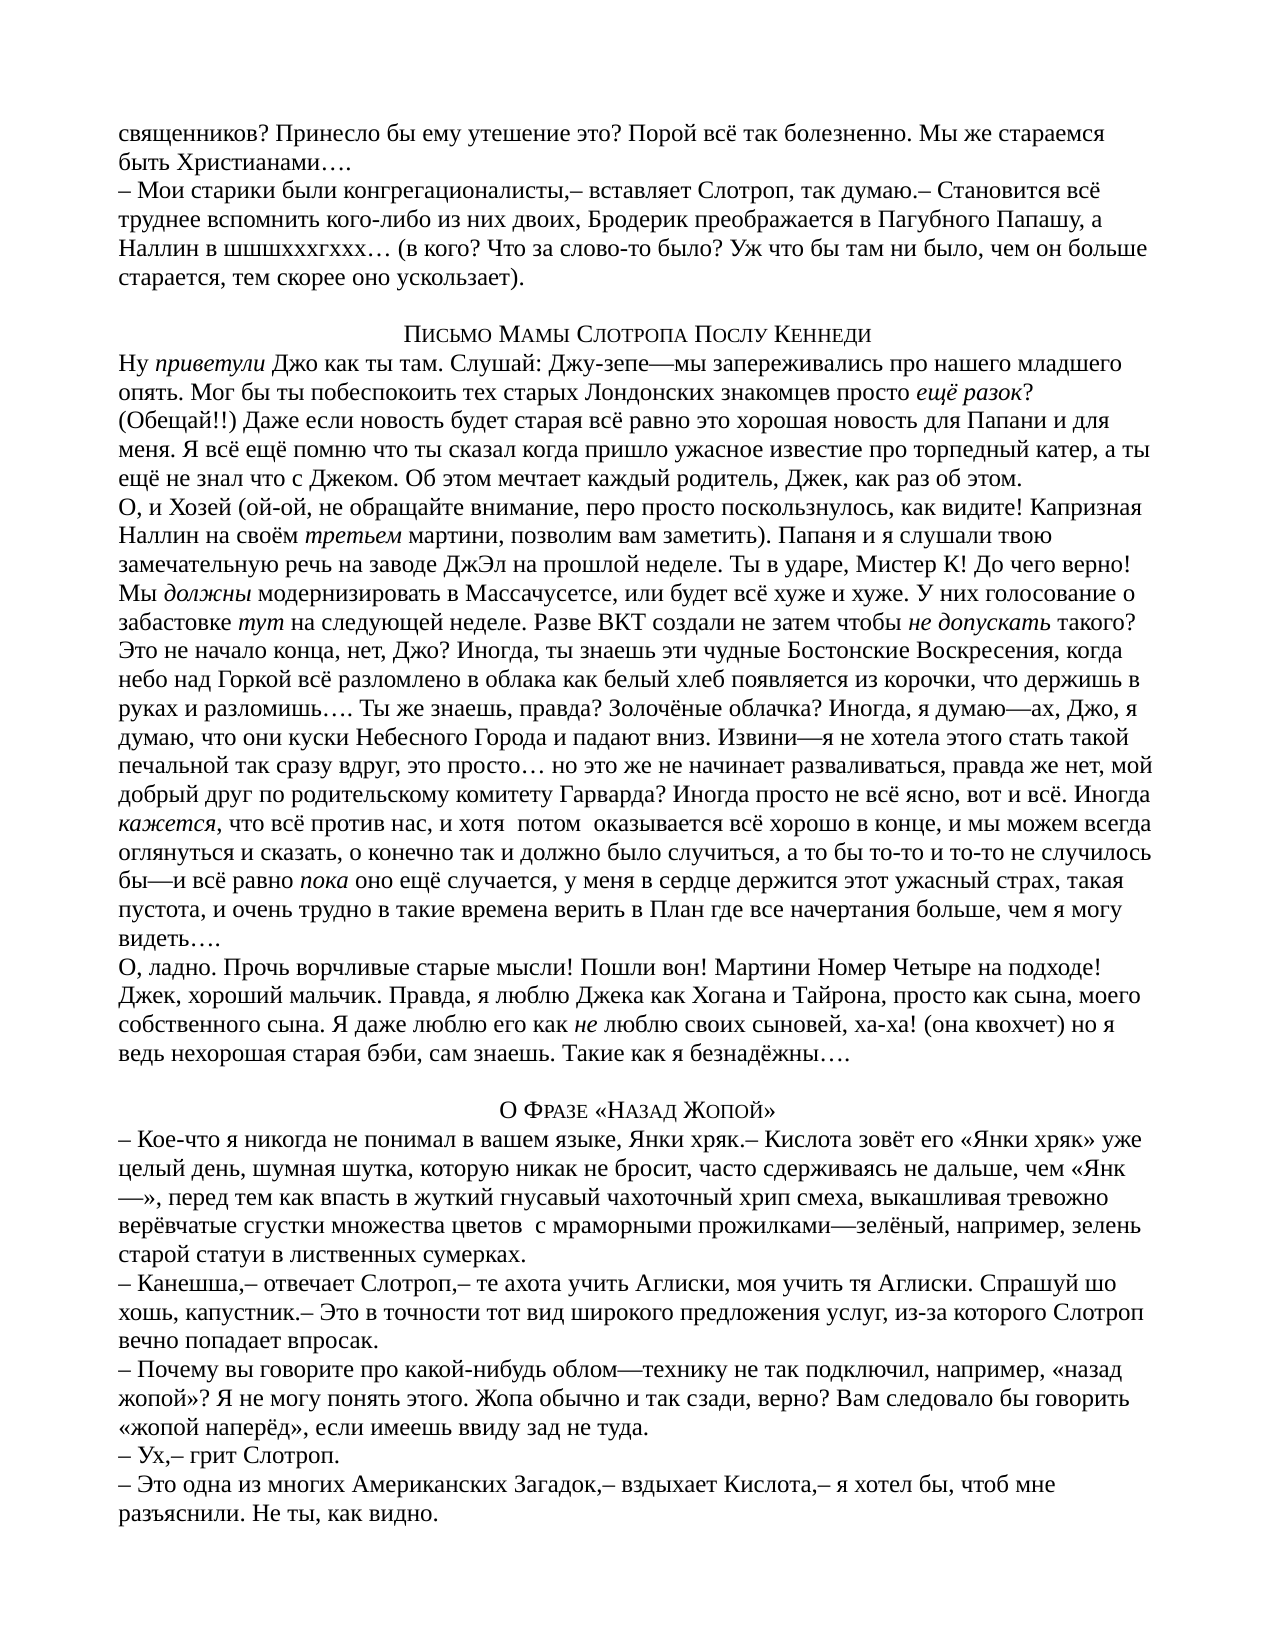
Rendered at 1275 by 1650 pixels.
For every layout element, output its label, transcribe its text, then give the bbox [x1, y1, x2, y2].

text О, и Хозей (ой-ой, не обращайте внимание, перо просто поскользнулось, как видите! Капризная Наллин на своём третьем мартини, позволим вам заметить). Папаня и я слушали твою замечательную речь на заводе ДжЭл на прошлой неделе. Ты в ударе, Мистер К! До чего верно! Мы должны модернизировать в Массачусетсе, или будет всё хуже и хуже. У них голосование о забастовке тут на следующей неделе. Разве ВКТ создали не затем чтобы не допускать такого? Это не начало конца, нет, Джо? Иногда, ты знаешь эти чудные Бостонские Воскресения, когда небо над Горкой всё разломлено в облака как белый хлеб появляется из корочки, что держишь в руках и разломишь…. Ты же знаешь, правда? Золочёные облачка? Иногда, я думаю—ах, Джо, я думаю, что они куски Небесного Города и падают вниз. Извини—я не хотела этого стать такой печальной так сразу вдруг, это просто… но это же не начинает разваливаться, правда же нет, мой добрый друг по родительскому комитету Гарварда? Иногда просто не всё ясно, вот и всё. Иногда кажется, что всё против нас, и хотя потом оказывается всё хорошо в конце, и мы можем всегда оглянуться и сказать, о конечно так и должно было случиться, а то бы то-то и то-то не случилось бы—и всё равно пока оно ещё случается, у меня в сердце держится этот ужасный страх, такая пустота, и очень трудно в такие времена верить в План где все начертания больше, чем я могу видеть…. [118, 492, 1157, 952]
text – Это одна из многих Американских Загадок,– вздыхает Кислота,– я хотел бы, чтоб мне разъяснили. Не ты, как видно. [118, 1469, 1157, 1527]
text – Кое-что я никогда не понимал в вашем языке, Янки хряк.– Кислота зовёт его «Янки хряк» уже целый день, шумная шутка, которую никак не бросит, часто сдерживаясь не дальше, чем «Янк—», перед тем как впасть в жуткий гнусавый чахоточный хрип смеха, выкашливая тревожно верёвчатые сгустки множества цветов с мраморными прожилками—зелёный, например, зелень старой статуи в лиственных сумерках. [118, 1124, 1157, 1268]
text – Мои старики были конгрегационалисты,– вставляет Слотроп, так думаю.– Становится всё труднее вспомнить кого-либо из них двоих, Бродерик преображается в Пагубного Папашу, а Наллин в шшшхххгххх… (в кого? Что за слово-то было? Уж что бы там ни было, чем он больше старается, тем скорее оно ускользает). [118, 176, 1157, 291]
text О, ладно. Прочь ворчливые старые мысли! Пошли вон! Мартини Номер Четыре на подходе! [118, 952, 1157, 981]
text О Фразе «Назад Жопой» [118, 1096, 1157, 1124]
text Джек, хороший мальчик. Правда, я люблю Джека как Хогана и Тайрона, просто как сына, моего собственного сына. Я даже люблю его как не люблю своих сыновей, ха-ха! (она квохчет) но я ведь нехорошая старая бэби, сам знаешь. Такие как я безнадёжны…. [118, 981, 1157, 1067]
text Ну приветули Джо как ты там. Слушай: Джу-зепе—мы запереживались про нашего младшего опять. Мог бы ты побеспокоить тех старых Лондонских знакомцев просто ещё разок? (Обещай!!) Даже если новость будет старая всё равно это хорошая новость для Папани и для меня. Я всё ещё помню что ты сказал когда пришло ужасное известие про торпедный катер, а ты ещё не знал что с Джеком. Об этом мечтает каждый родитель, Джек, как раз об этом. [118, 348, 1157, 492]
text священников? Принесло бы ему утешение это? Порой всё так болезненно. Мы же стараемся быть Христианами…. [118, 118, 1157, 176]
text – Ух,– грит Слотроп. [118, 1441, 1157, 1469]
text Письмо Мамы Слотропа Послу Кеннеди [118, 319, 1157, 348]
text – Канешша,– отвечает Слотроп,– те ахота учить Аглиски, моя учить тя Аглиски. Спрашуй шо хошь, капустник.– Это в точности тот вид широкого предложения услуг, из-за которого Слотроп вечно попадает впросак. [118, 1268, 1157, 1354]
text – Почему вы говорите про какой-нибудь облом—технику не так подключил, например, «назад жопой»? Я не могу понять этого. Жопа обычно и так сзади, верно? Вам следовало бы говорить «жопой наперёд», если имеешь ввиду зад не туда. [118, 1354, 1157, 1441]
